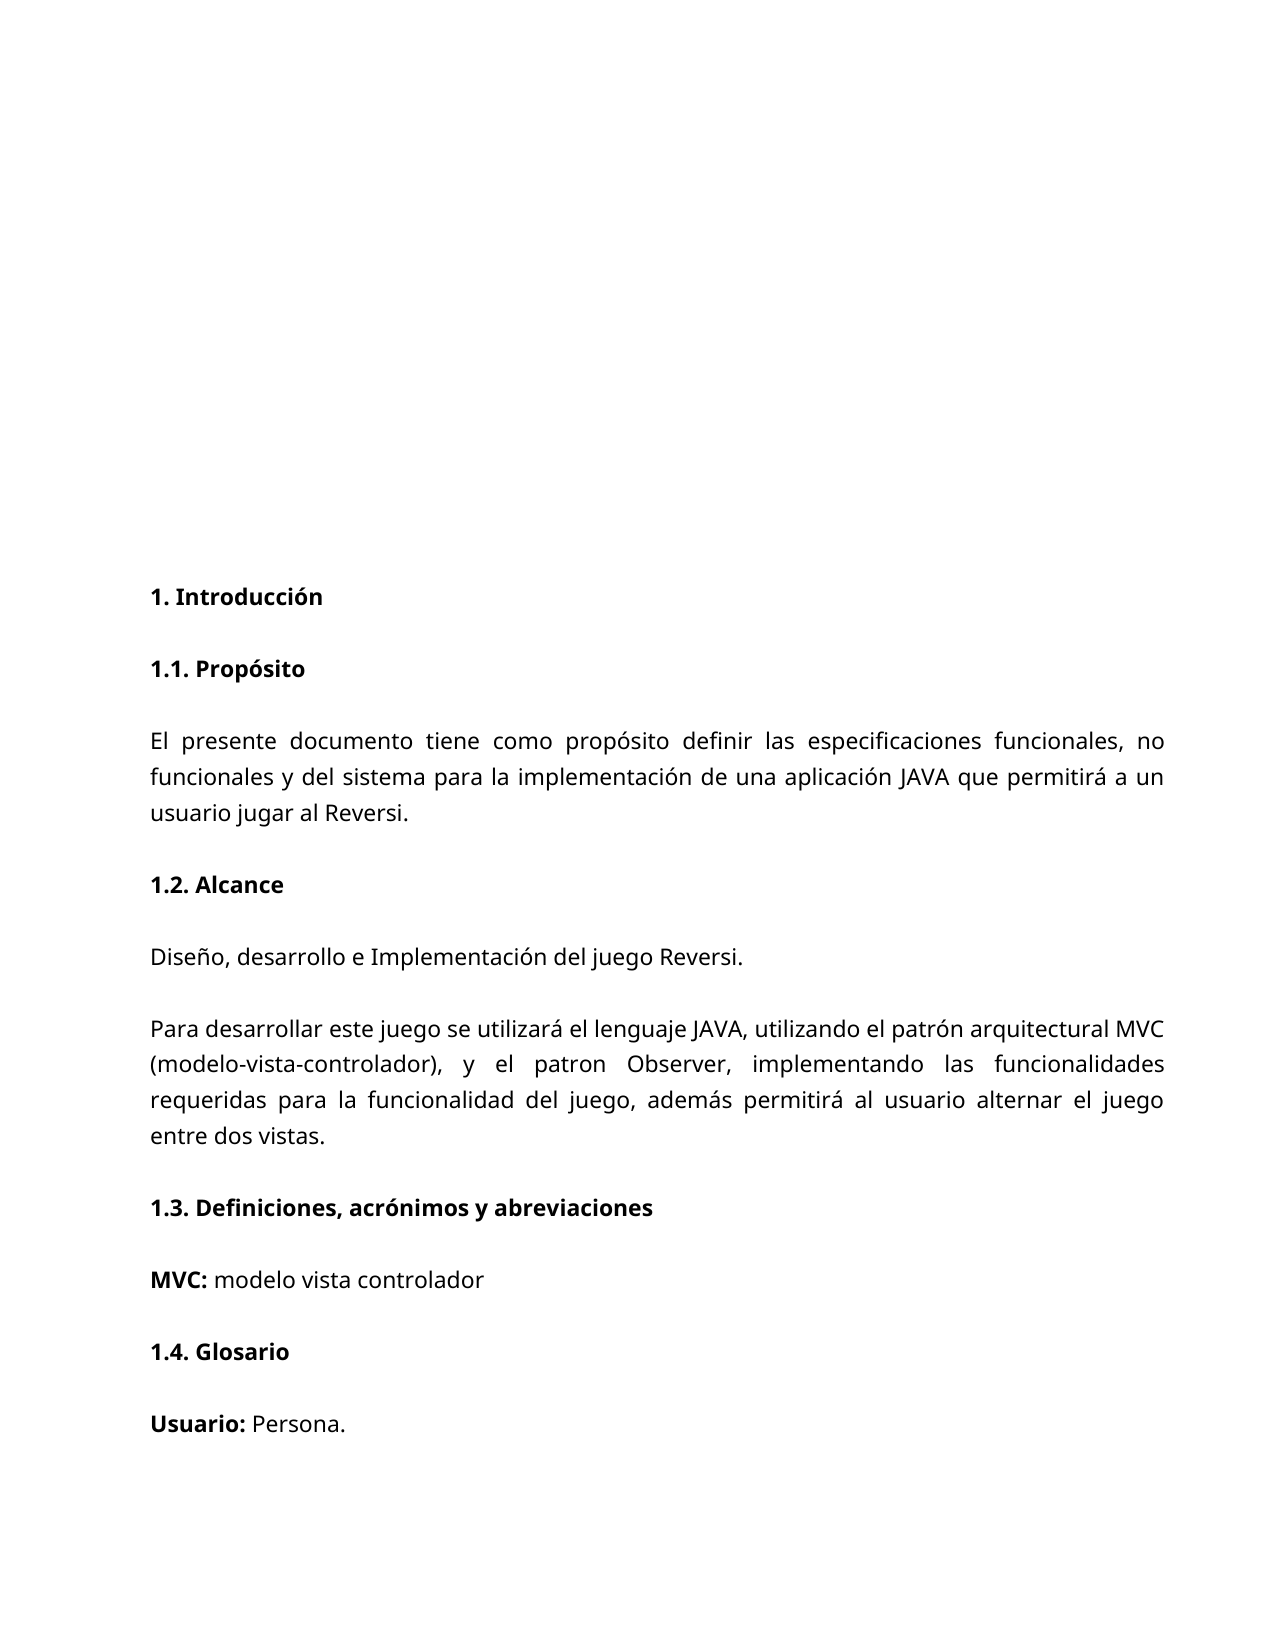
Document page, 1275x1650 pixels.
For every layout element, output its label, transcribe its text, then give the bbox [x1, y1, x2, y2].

text 1.1. Propósito [150, 653, 1166, 684]
text El presente documento tiene como propósito definir las especificaciones funcionales, no funcionales y del sistema para la implementación de una aplicación JAVA que permitirá a un usuario jugar al Reversi. [150, 725, 1166, 828]
text MVC: modelo vista controlador [150, 1264, 1166, 1295]
text Usuario: Persona. [150, 1408, 1166, 1439]
text 1.3. Definiciones, acrónimos y abreviaciones [150, 1192, 1166, 1223]
text 1.2. Alcance [150, 869, 1166, 900]
text 1. Introducción [150, 581, 1166, 612]
text Diseño, desarrollo e Implementación del juego Reversi. [150, 941, 1166, 972]
text 1.4. Glosario [150, 1336, 1166, 1367]
text Para desarrollar este juego se utilizará el lenguaje JAVA, utilizando el patrón arquitectural MVC (modelo-vista-controlador), y el patron Observer, implementando las funcionalidades requeridas para la funcionalidad del juego, además permitirá al usuario alternar el juego entre dos vistas. [150, 1012, 1166, 1152]
